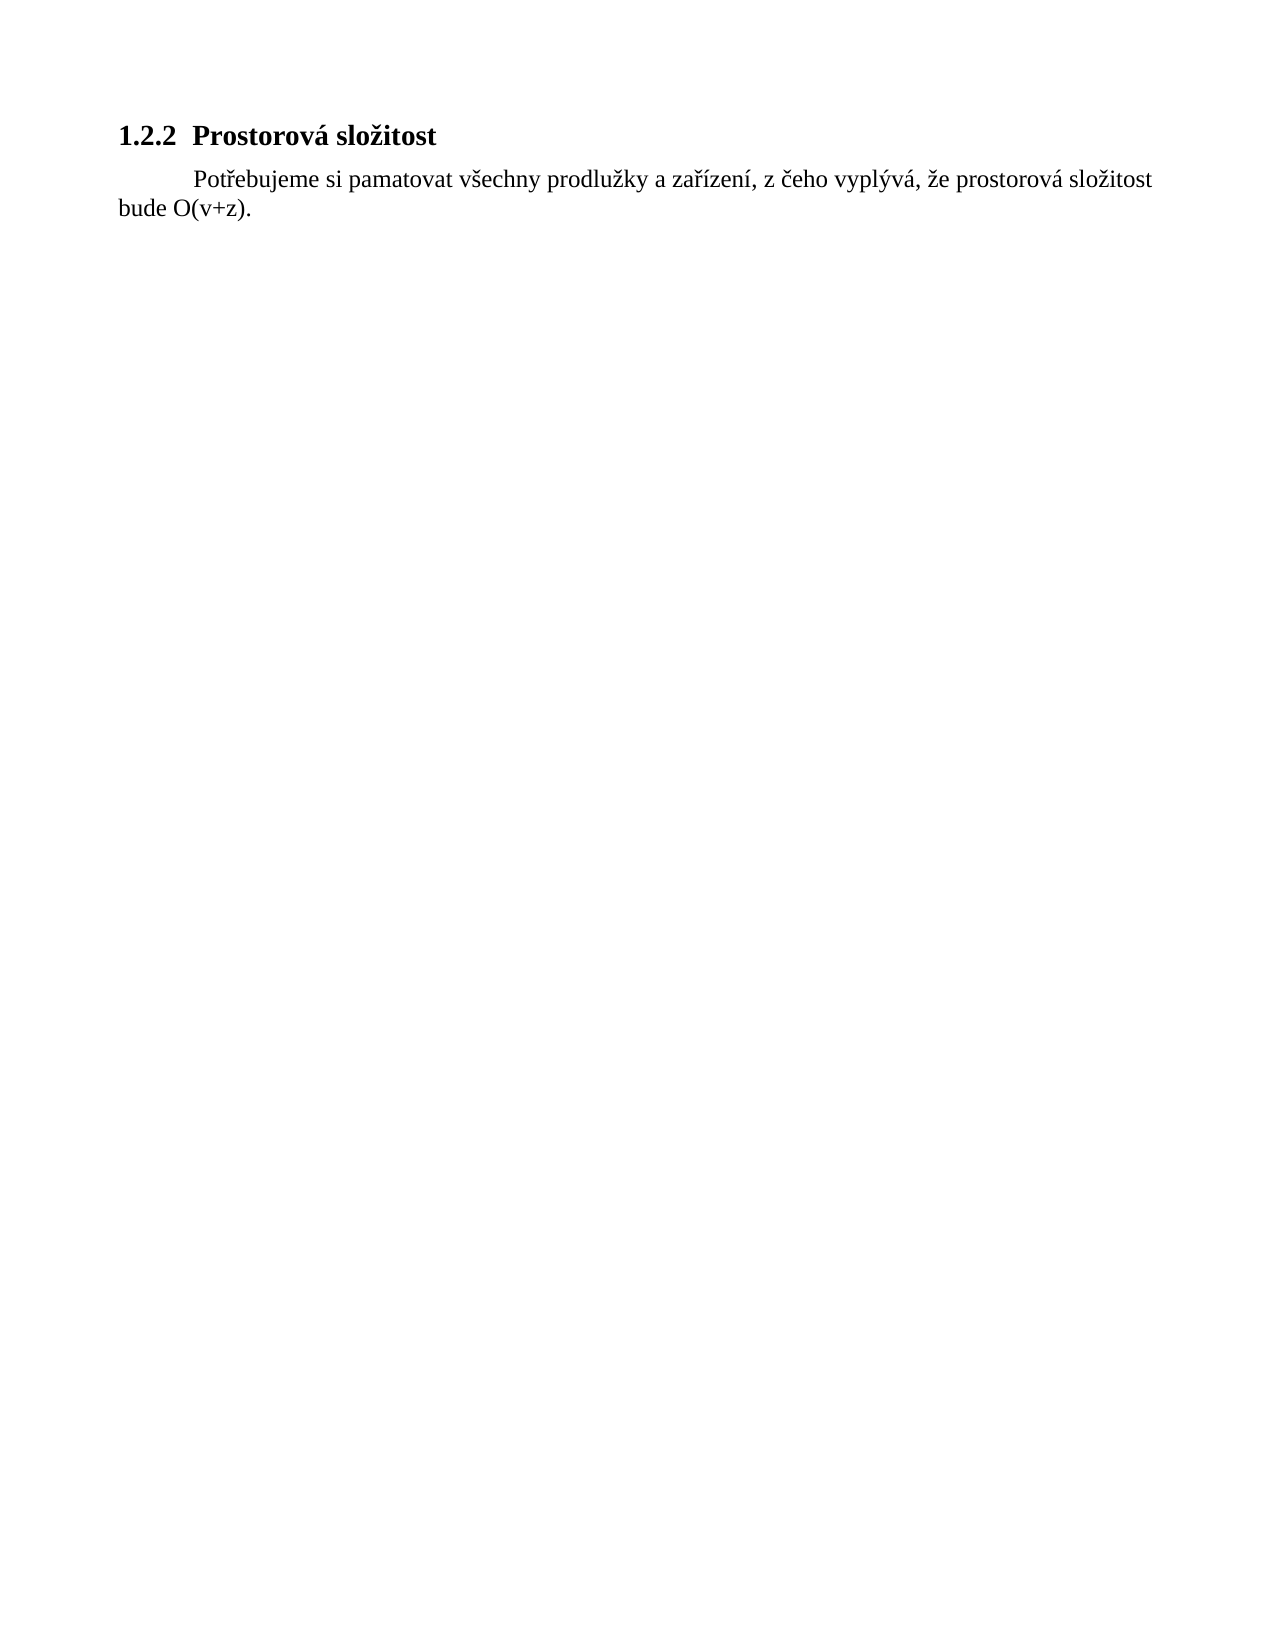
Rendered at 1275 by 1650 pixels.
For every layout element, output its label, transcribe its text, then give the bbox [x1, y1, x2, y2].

subtitle 1.2.2 Prostorová složitost [118, 118, 1157, 152]
text Potřebujeme si pamatovat všechny prodlužky a zařízení, z čeho vyplývá, že prostorová složitost bude O(v+z). [118, 164, 1157, 222]
